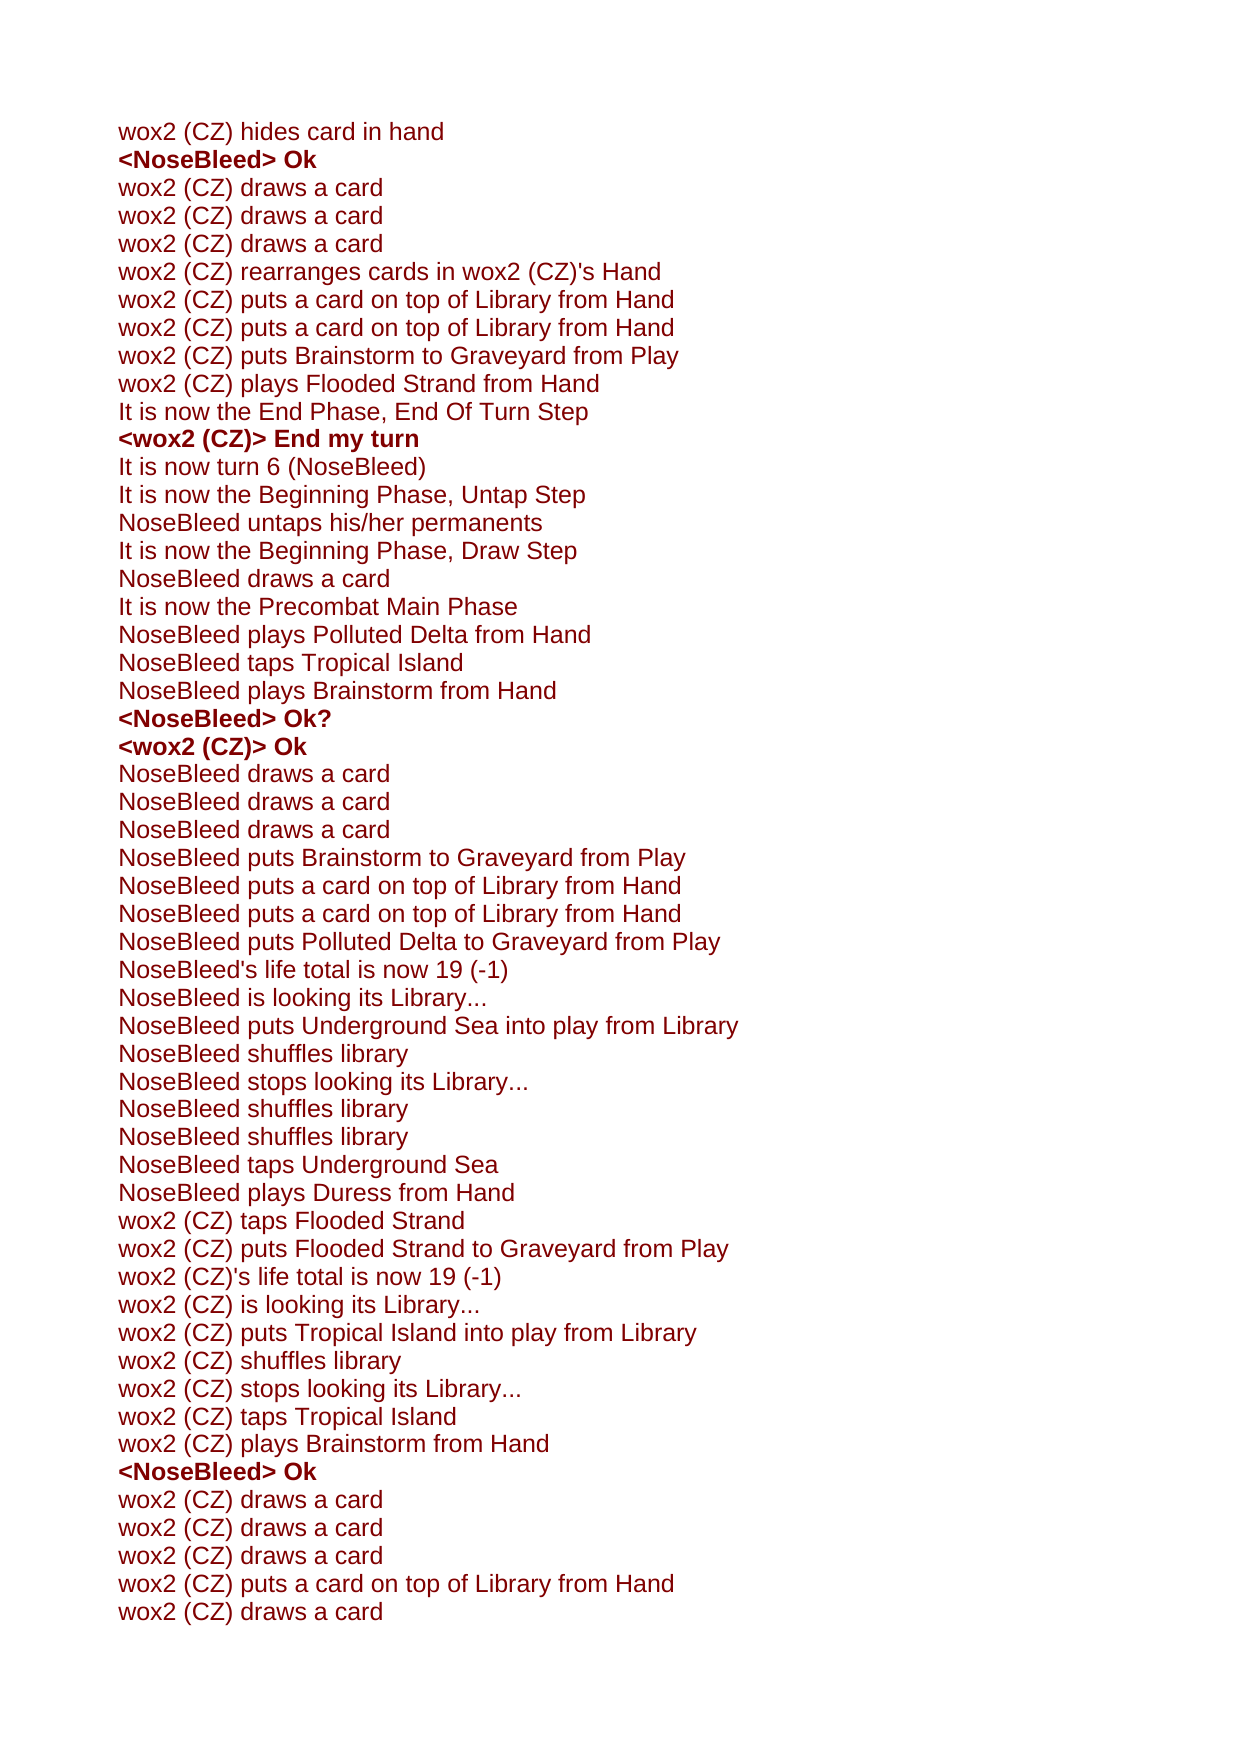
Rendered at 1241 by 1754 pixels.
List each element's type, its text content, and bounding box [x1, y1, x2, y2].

text wox2 (CZ) taps Tropical Island [118, 1402, 1122, 1430]
text NoseBleed plays Duress from Hand [118, 1179, 1122, 1207]
text wox2 (CZ) plays Brainstorm from Hand [118, 1430, 1122, 1458]
text wox2 (CZ) is looking its Library... [118, 1291, 1122, 1318]
text <wox2 (CZ)> Ok [118, 732, 1122, 760]
text <NoseBleed> Ok? [118, 704, 1122, 732]
text wox2 (CZ) draws a card [118, 202, 1122, 230]
text NoseBleed puts Brainstorm to Graveyard from Play [118, 844, 1122, 872]
text wox2 (CZ)'s life total is now 19 (-1) [118, 1263, 1122, 1291]
text wox2 (CZ) puts Brainstorm to Graveyard from Play [118, 341, 1122, 369]
text It is now the Precombat Main Phase [118, 593, 1122, 621]
text NoseBleed taps Tropical Island [118, 648, 1122, 676]
text NoseBleed shuffles library [118, 1095, 1122, 1123]
text NoseBleed plays Brainstorm from Hand [118, 676, 1122, 704]
text <NoseBleed> Ok [118, 1458, 1122, 1486]
text It is now turn 6 (NoseBleed) [118, 453, 1122, 481]
text wox2 (CZ) puts a card on top of Library from Hand [118, 1570, 1122, 1598]
text NoseBleed puts Underground Sea into play from Library [118, 1011, 1122, 1039]
text wox2 (CZ) shuffles library [118, 1346, 1122, 1374]
text NoseBleed stops looking its Library... [118, 1067, 1122, 1095]
text It is now the Beginning Phase, Untap Step [118, 481, 1122, 509]
text It is now the Beginning Phase, Draw Step [118, 537, 1122, 565]
text NoseBleed puts Polluted Delta to Graveyard from Play [118, 928, 1122, 956]
text NoseBleed puts a card on top of Library from Hand [118, 872, 1122, 900]
text NoseBleed untaps his/her permanents [118, 509, 1122, 537]
text wox2 (CZ) puts a card on top of Library from Hand [118, 286, 1122, 313]
text wox2 (CZ) stops looking its Library... [118, 1374, 1122, 1402]
text NoseBleed is looking its Library... [118, 983, 1122, 1011]
text wox2 (CZ) draws a card [118, 1514, 1122, 1542]
text wox2 (CZ) plays Flooded Strand from Hand [118, 369, 1122, 397]
text NoseBleed draws a card [118, 760, 1122, 788]
text NoseBleed shuffles library [118, 1039, 1122, 1067]
text wox2 (CZ) puts Tropical Island into play from Library [118, 1318, 1122, 1346]
text wox2 (CZ) puts Flooded Strand to Graveyard from Play [118, 1235, 1122, 1263]
text NoseBleed draws a card [118, 816, 1122, 844]
text wox2 (CZ) draws a card [118, 1598, 1122, 1626]
text wox2 (CZ) taps Flooded Strand [118, 1207, 1122, 1235]
text NoseBleed shuffles library [118, 1123, 1122, 1151]
text NoseBleed taps Underground Sea [118, 1151, 1122, 1179]
text It is now the End Phase, End Of Turn Step [118, 397, 1122, 425]
text NoseBleed draws a card [118, 788, 1122, 816]
text wox2 (CZ) draws a card [118, 1542, 1122, 1570]
text NoseBleed puts a card on top of Library from Hand [118, 900, 1122, 928]
text wox2 (CZ) draws a card [118, 174, 1122, 202]
text <wox2 (CZ)> End my turn [118, 425, 1122, 453]
text wox2 (CZ) draws a card [118, 1486, 1122, 1514]
text NoseBleed's life total is now 19 (-1) [118, 956, 1122, 983]
text wox2 (CZ) draws a card [118, 230, 1122, 258]
text <NoseBleed> Ok [118, 146, 1122, 174]
text wox2 (CZ) puts a card on top of Library from Hand [118, 313, 1122, 341]
text NoseBleed plays Polluted Delta from Hand [118, 621, 1122, 648]
text NoseBleed draws a card [118, 565, 1122, 593]
text wox2 (CZ) hides card in hand [118, 118, 1122, 146]
text wox2 (CZ) rearranges cards in wox2 (CZ)'s Hand [118, 258, 1122, 286]
